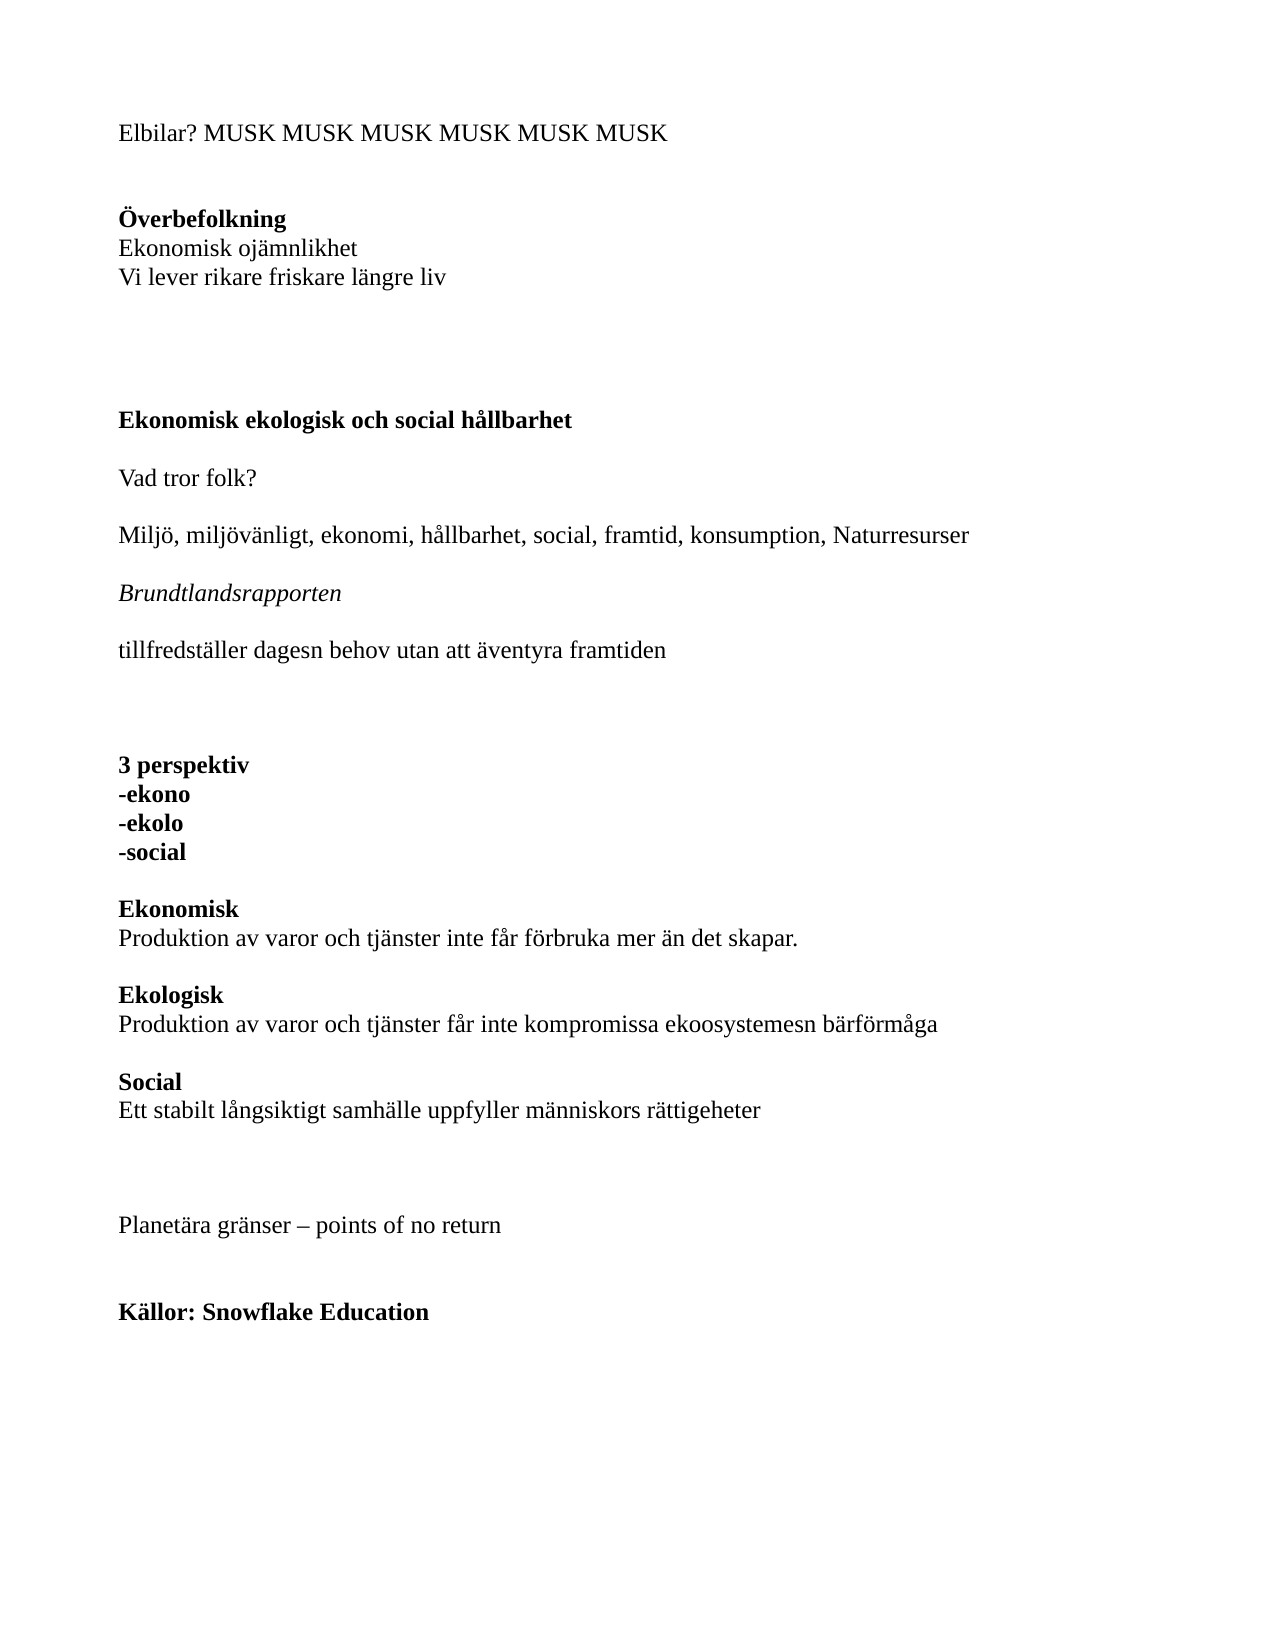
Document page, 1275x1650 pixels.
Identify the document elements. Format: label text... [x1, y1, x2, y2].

text -ekolo [118, 808, 1157, 837]
text Elbilar? MUSK MUSK MUSK MUSK MUSK MUSK [118, 118, 1157, 147]
text Ekonomisk [118, 894, 1157, 923]
text Källor: Snowflake Education [118, 1297, 1157, 1326]
text Produktion av varor och tjänster inte får förbruka mer än det skapar. [118, 923, 1157, 952]
text 3 perspektiv [118, 751, 1157, 779]
text Brundtlandsrapporten [118, 578, 1157, 607]
text Överbefolkning [118, 204, 1157, 233]
text Ekonomisk ekologisk och social hållbarhet [118, 406, 1157, 434]
text Vad tror folk? [118, 463, 1157, 492]
text Social [118, 1067, 1157, 1096]
text -ekono [118, 779, 1157, 808]
text tillfredställer dagesn behov utan att äventyra framtiden [118, 636, 1157, 664]
text Miljö, miljövänligt, ekonomi, hållbarhet, social, framtid, konsumption, Naturresurser [118, 521, 1157, 549]
text Ekologisk [118, 981, 1157, 1009]
text Ett stabilt långsiktigt samhälle uppfyller människors rättigeheter [118, 1096, 1157, 1124]
text Planetära gränser – points of no return [118, 1211, 1157, 1239]
text Ekonomisk ojämnlikhet [118, 233, 1157, 262]
text Vi lever rikare friskare längre liv [118, 262, 1157, 291]
text Produktion av varor och tjänster får inte kompromissa ekoosystemesn bärförmåga [118, 1009, 1157, 1038]
text -social [118, 837, 1157, 866]
